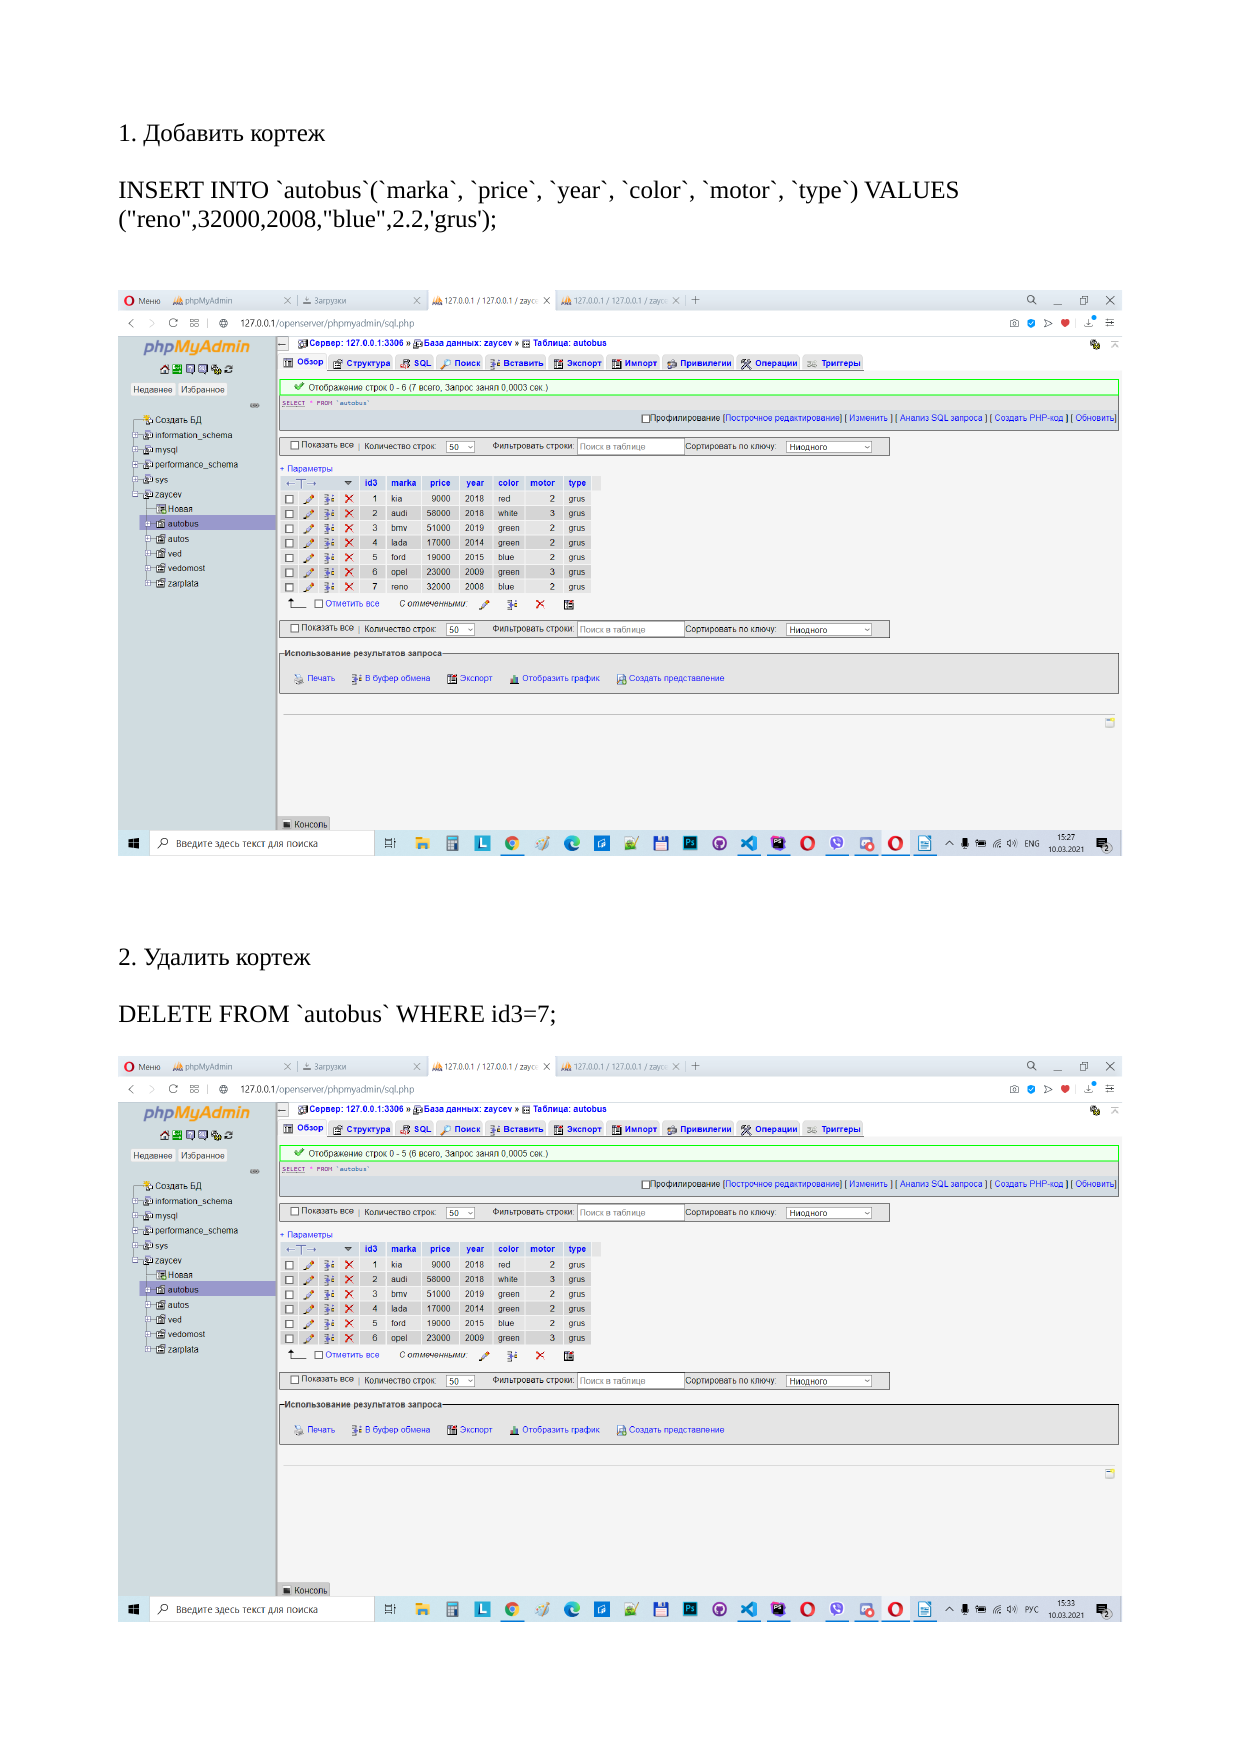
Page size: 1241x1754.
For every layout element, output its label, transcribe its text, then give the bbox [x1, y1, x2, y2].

text DELETE FROM `autobus` WHERE id3=7; [118, 999, 1122, 1028]
picture [118, 290, 1123, 856]
picture [118, 1056, 1123, 1622]
text 1. Добавить кортеж [118, 118, 1122, 147]
text 2. Удалить кортеж [118, 942, 1122, 970]
text INSERT INTO `autobus`(`marka`, `price`, `year`, `color`, `motor`, `type`) VALUES ("reno",32000,2008,"blue",2.2,'grus'); [118, 176, 1122, 233]
